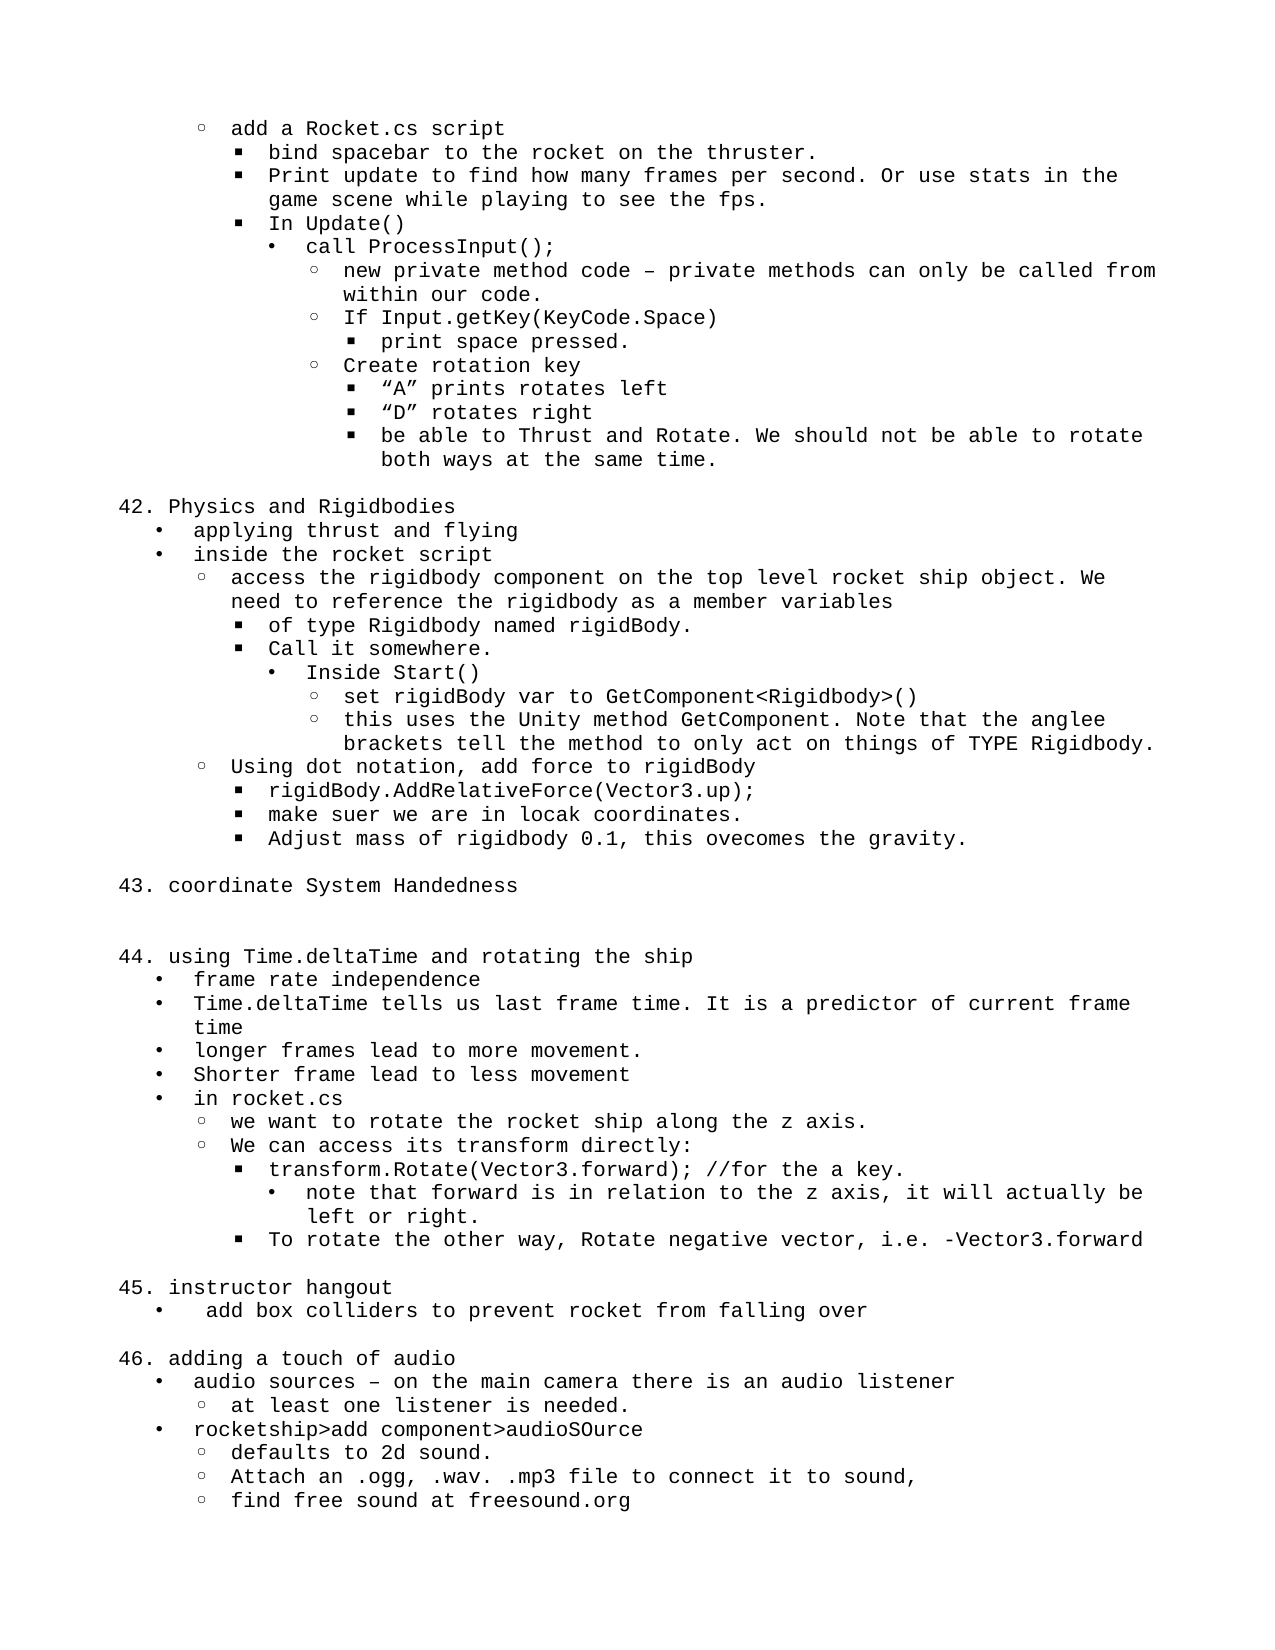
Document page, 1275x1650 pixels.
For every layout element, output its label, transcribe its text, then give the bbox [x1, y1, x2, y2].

list bind spacebar to the rocket on the thruster. [231, 142, 1157, 165]
text 42. Physics and Rigidbodies [118, 496, 1157, 520]
list new private method code – private methods can only be called from within our code. [306, 260, 1157, 307]
list call ProcessInput(); [268, 236, 1157, 260]
list at least one listener is needed. [193, 1395, 1157, 1419]
list “D” rotates right [343, 402, 1157, 426]
list add a Rocket.cs script [193, 118, 1157, 142]
list Time.deltaTime tells us last frame time. It is a predictor of current frame time [156, 993, 1157, 1040]
list Inside Start() [268, 662, 1157, 686]
list transform.Rotate(Vector3.forward); //for the a key. [231, 1158, 1157, 1182]
list Attach an .ogg, .wav. .mp3 file to connect it to sound, [193, 1466, 1157, 1489]
list Adjust mass of rigidbody 0.1, this ovecomes the gravity. [231, 827, 1157, 851]
list We can access its transform directly: [193, 1135, 1157, 1158]
list find free sound at freesound.org [193, 1489, 1157, 1513]
list add box colliders to prevent rocket from falling over [156, 1300, 1157, 1324]
list longer frames lead to more movement. [156, 1040, 1157, 1064]
list set rigidBody var to GetComponent<Rigidbody>() [306, 686, 1157, 709]
list print space pressed. [343, 331, 1157, 354]
text 43. coordinate System Handedness [118, 875, 1157, 898]
list note that forward is in relation to the z axis, it will actually be left or right. [268, 1182, 1157, 1229]
text 45. instructor hangout [118, 1277, 1157, 1300]
list rocketship>add component>audioSOurce [156, 1419, 1157, 1442]
list To rotate the other way, Rotate negative vector, i.e. -Vector3.forward [231, 1229, 1157, 1253]
list Print update to find how many frames per second. Or use stats in the game scene while playing to see the fps. [231, 165, 1157, 213]
list of type Rigidbody named rigidBody. [231, 615, 1157, 638]
list “A” prints rotates left [343, 378, 1157, 402]
list we want to rotate the rocket ship along the z axis. [193, 1111, 1157, 1135]
list in rocket.cs [156, 1088, 1157, 1111]
list access the rigidbody component on the top level rocket ship object. We need to reference the rigidbody as a member variables [193, 567, 1157, 615]
list applying thrust and flying [156, 520, 1157, 544]
list be able to Thrust and Rotate. We should not be able to rotate both ways at the same time. [343, 426, 1157, 473]
list this uses the Unity method GetComponent. Note that the anglee brackets tell the method to only act on things of TYPE Rigidbody. [306, 709, 1157, 757]
list In Update() [231, 213, 1157, 236]
list Create rotation key [306, 354, 1157, 378]
list inside the rocket script [156, 544, 1157, 567]
list defaults to 2d sound. [193, 1442, 1157, 1466]
list audio sources – on the main camera there is an audio listener [156, 1371, 1157, 1395]
list If Input.getKey(KeyCode.Space) [306, 307, 1157, 331]
text 46. adding a touch of audio [118, 1348, 1157, 1371]
list Using dot notation, add force to rigidBody [193, 757, 1157, 780]
list make suer we are in locak coordinates. [231, 804, 1157, 827]
text 44. using Time.deltaTime and rotating the ship [118, 946, 1157, 969]
list frame rate independence [156, 969, 1157, 993]
list Shorter frame lead to less movement [156, 1064, 1157, 1088]
list rigidBody.AddRelativeForce(Vector3.up); [231, 780, 1157, 804]
list Call it somewhere. [231, 638, 1157, 662]
